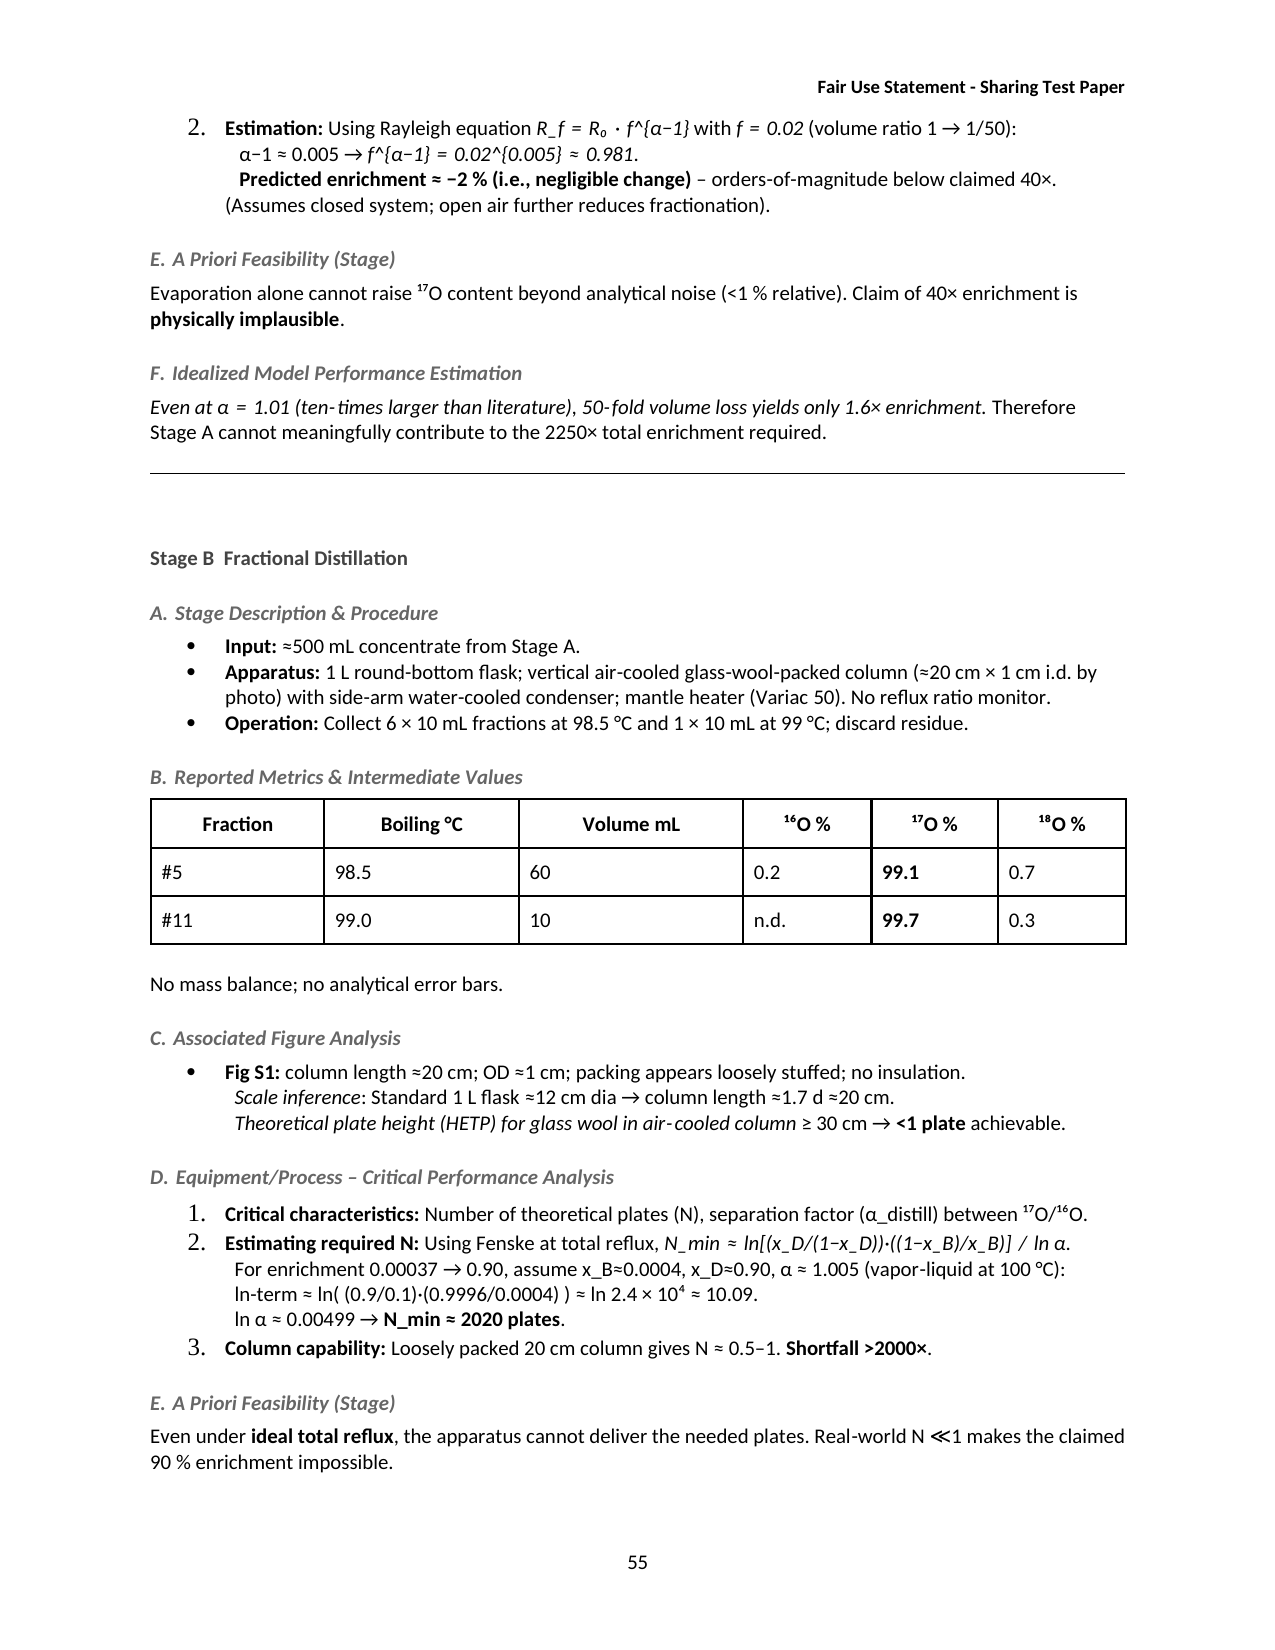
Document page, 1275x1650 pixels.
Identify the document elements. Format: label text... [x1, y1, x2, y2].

list Estimation: Using Rayleigh equation R_f = R₀ · f^{α−1} with f = 0.02 (volume ratio 1 → 1/50): α−1 ≈ 0.005 → f^{α−1} = 0.02^{0.005} ≈ 0.981. Predicted enrichment ≈ −2 % (i.e., negligible change) – orders‑of‑magnitude below claimed 40×. (Assumes closed system; open air further reduces fractionation). [187, 112, 1125, 217]
list Estimating required N: Using Fenske at total reflux, N_min ≈ ln[(x_D/(1−x_D))·((1−x_B)/x_B)] / ln α. For enrichment 0.00037 → 0.90, assume x_B≈0.0004, x_D≈0.90, α ≈ 1.005 (vapor‑liquid at 100 °C): ln‑term ≈ ln( (0.9/0.1)·(0.9996/0.0004) ) ≈ ln 2.4 × 10⁴ ≈ 10.09. ln α ≈ 0.00499 → N_min ≈ 2020 plates. [187, 1227, 1125, 1332]
subtitle Stage B Fractional Distillation [150, 545, 1125, 571]
list Input: ≈500 mL concentrate from Stage A. [187, 634, 1125, 659]
subtitle C. Associated Figure Analysis [150, 1025, 1125, 1051]
subtitle A. Stage Description & Procedure [150, 600, 1125, 625]
list Critical characteristics: Number of theoretical plates (N), separation factor (α_distill) between ¹⁷O/¹⁶O. [187, 1198, 1125, 1227]
table_cell 99.0 [325, 897, 518, 943]
table_cell 99.1 [873, 849, 997, 895]
table_header ¹⁶O % [744, 800, 870, 847]
table_header ¹⁷O % [873, 800, 997, 847]
table_cell #11 [152, 897, 323, 943]
subtitle E. A Priori Feasibility (Stage) [150, 1390, 1125, 1415]
list Column capability: Loosely packed 20 cm column gives N ≈ 0.5–1. Shortfall >2000×. [187, 1332, 1125, 1361]
list Operation: Collect 6 × 10 mL fractions at 98.5 °C and 1 × 10 mL at 99 °C; discard residue. [187, 710, 1125, 735]
text No mass balance; no analytical error bars. [150, 971, 1125, 996]
table_cell n.d. [744, 897, 870, 943]
table_cell 10 [520, 897, 742, 943]
table_cell #5 [152, 849, 323, 895]
table_cell 0.7 [999, 849, 1125, 895]
subtitle E. A Priori Feasibility (Stage) [150, 247, 1125, 272]
text Even at α = 1.01 (ten‑times larger than literature), 50‑fold volume loss yields only 1.6× enrichment. Therefore Stage A cannot meaningfully contribute to the 2250× total enrichment required. [150, 394, 1125, 445]
table_header Boiling °C [325, 800, 518, 847]
table_header Fraction [152, 800, 323, 847]
table_header Volume mL [520, 800, 742, 847]
table_cell 99.7 [873, 897, 997, 943]
table_cell 60 [520, 849, 742, 895]
subtitle D. Equipment/Process – Critical Performance Analysis [150, 1164, 1125, 1190]
text Evaporation alone cannot raise ¹⁷O content beyond analytical noise (<1 % relative). Claim of 40× enrichment is physically implausible. [150, 280, 1125, 331]
table_cell 98.5 [325, 849, 518, 895]
subtitle B. Reported Metrics & Intermediate Values [150, 764, 1125, 790]
table_header ¹⁸O % [999, 800, 1125, 847]
text Even under ideal total reflux, the apparatus cannot deliver the needed plates. Real‑world N ≪1 makes the claimed 90 % enrichment impossible. [150, 1424, 1125, 1474]
subtitle F. Idealized Model Performance Estimation [150, 360, 1125, 386]
list Apparatus: 1 L round‑bottom flask; vertical air‑cooled glass‑wool‑packed column (≈20 cm × 1 cm i.d. by photo) with side‑arm water‑cooled condenser; mantle heater (Variac 50). No reflux ratio monitor. [187, 659, 1125, 710]
table_cell 0.2 [744, 849, 870, 895]
table_cell 0.3 [999, 897, 1125, 943]
list Fig S1: column length ≈20 cm; OD ≈1 cm; packing appears loosely stuffed; no insulation. Scale inference: Standard 1 L flask ≈12 cm dia → column length ≈1.7 d ≈20 cm. Theoretical plate height (HETP) for glass wool in air‑cooled column ≥ 30 cm → <1 plate achievable. [187, 1059, 1125, 1135]
